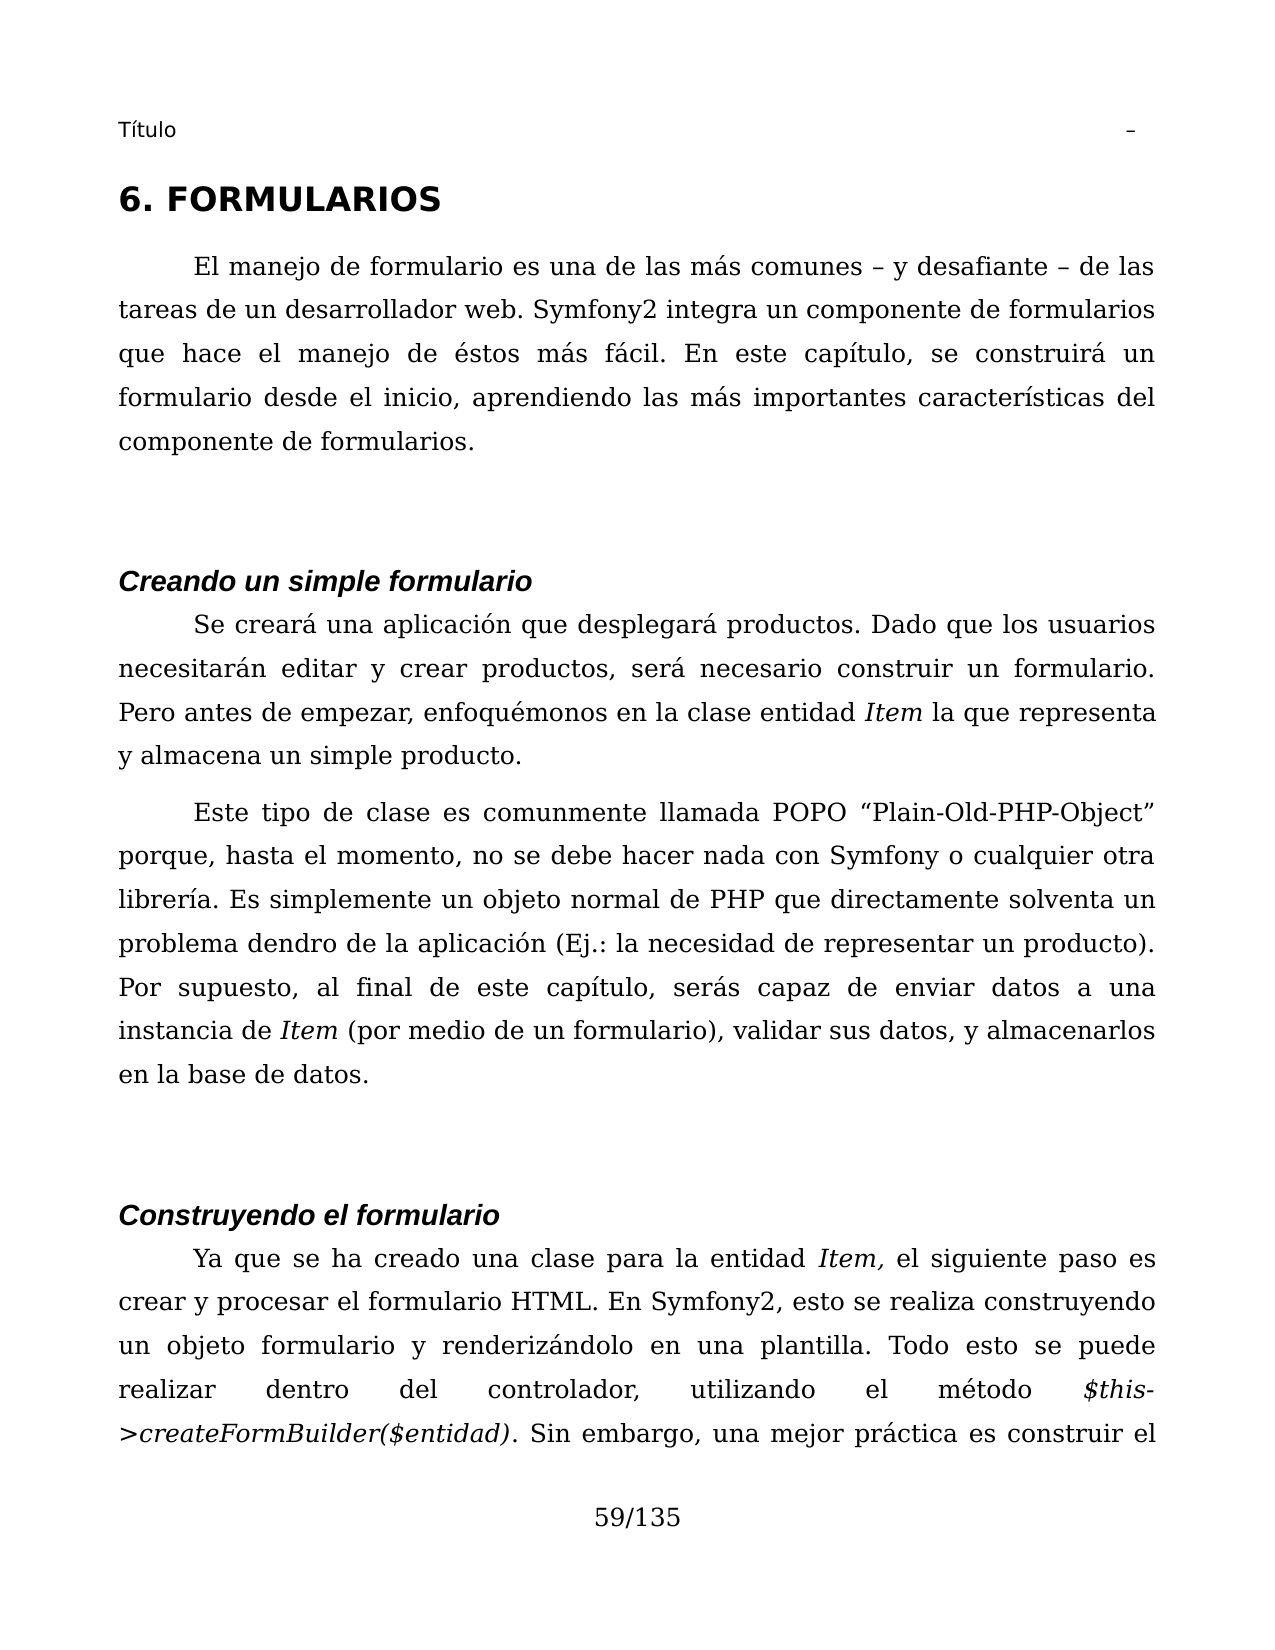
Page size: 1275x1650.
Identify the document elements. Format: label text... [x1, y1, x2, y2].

subtitle 6. FORMULARIOS [118, 181, 1157, 220]
text Se creará una aplicación que desplegará productos. Dado que los usuarios necesitarán editar y crear productos, será necesario construir un formulario. Pero antes de empezar, enfoquémonos en la clase entidad Item la que representa y almacena un simple producto. [118, 610, 1157, 771]
text Ya que se ha creado una clase para la entidad Item, el siguiente paso es crear y procesar el formulario HTML. En Symfony2, esto se realiza construyendo un objeto formulario y renderizándolo en una plantilla. Todo esto se puede realizar dentro del controlador, utilizando el método $this->createFormBuilder($entidad). Sin embargo, una mejor práctica es construir el [118, 1244, 1157, 1448]
text El manejo de formulario es una de las más comunes – y desafiante – de las tareas de un desarrollador web. Symfony2 integra un componente de formularios que hace el manejo de éstos más fácil. En este capítulo, se construirá un formulario desde el inicio, aprendiendo las más importantes características del componente de formularios. [118, 252, 1157, 456]
subtitle Creando un simple formulario [118, 564, 1157, 598]
text Este tipo de clase es comunmente llamada POPO “Plain-Old-PHP-Object” porque, hasta el momento, no se debe hacer nada con Symfony o cualquier otra librería. Es simplemente un objeto normal de PHP que directamente solventa un problema dendro de la aplicación (Ej.: la necesidad de representar un producto). Por supuesto, al final de este capítulo, serás capaz de enviar datos a una instancia de Item (por medio de un formulario), validar sus datos, y almacenarlos en la base de datos. [118, 798, 1157, 1089]
subtitle Construyendo el formulario [118, 1198, 1157, 1231]
